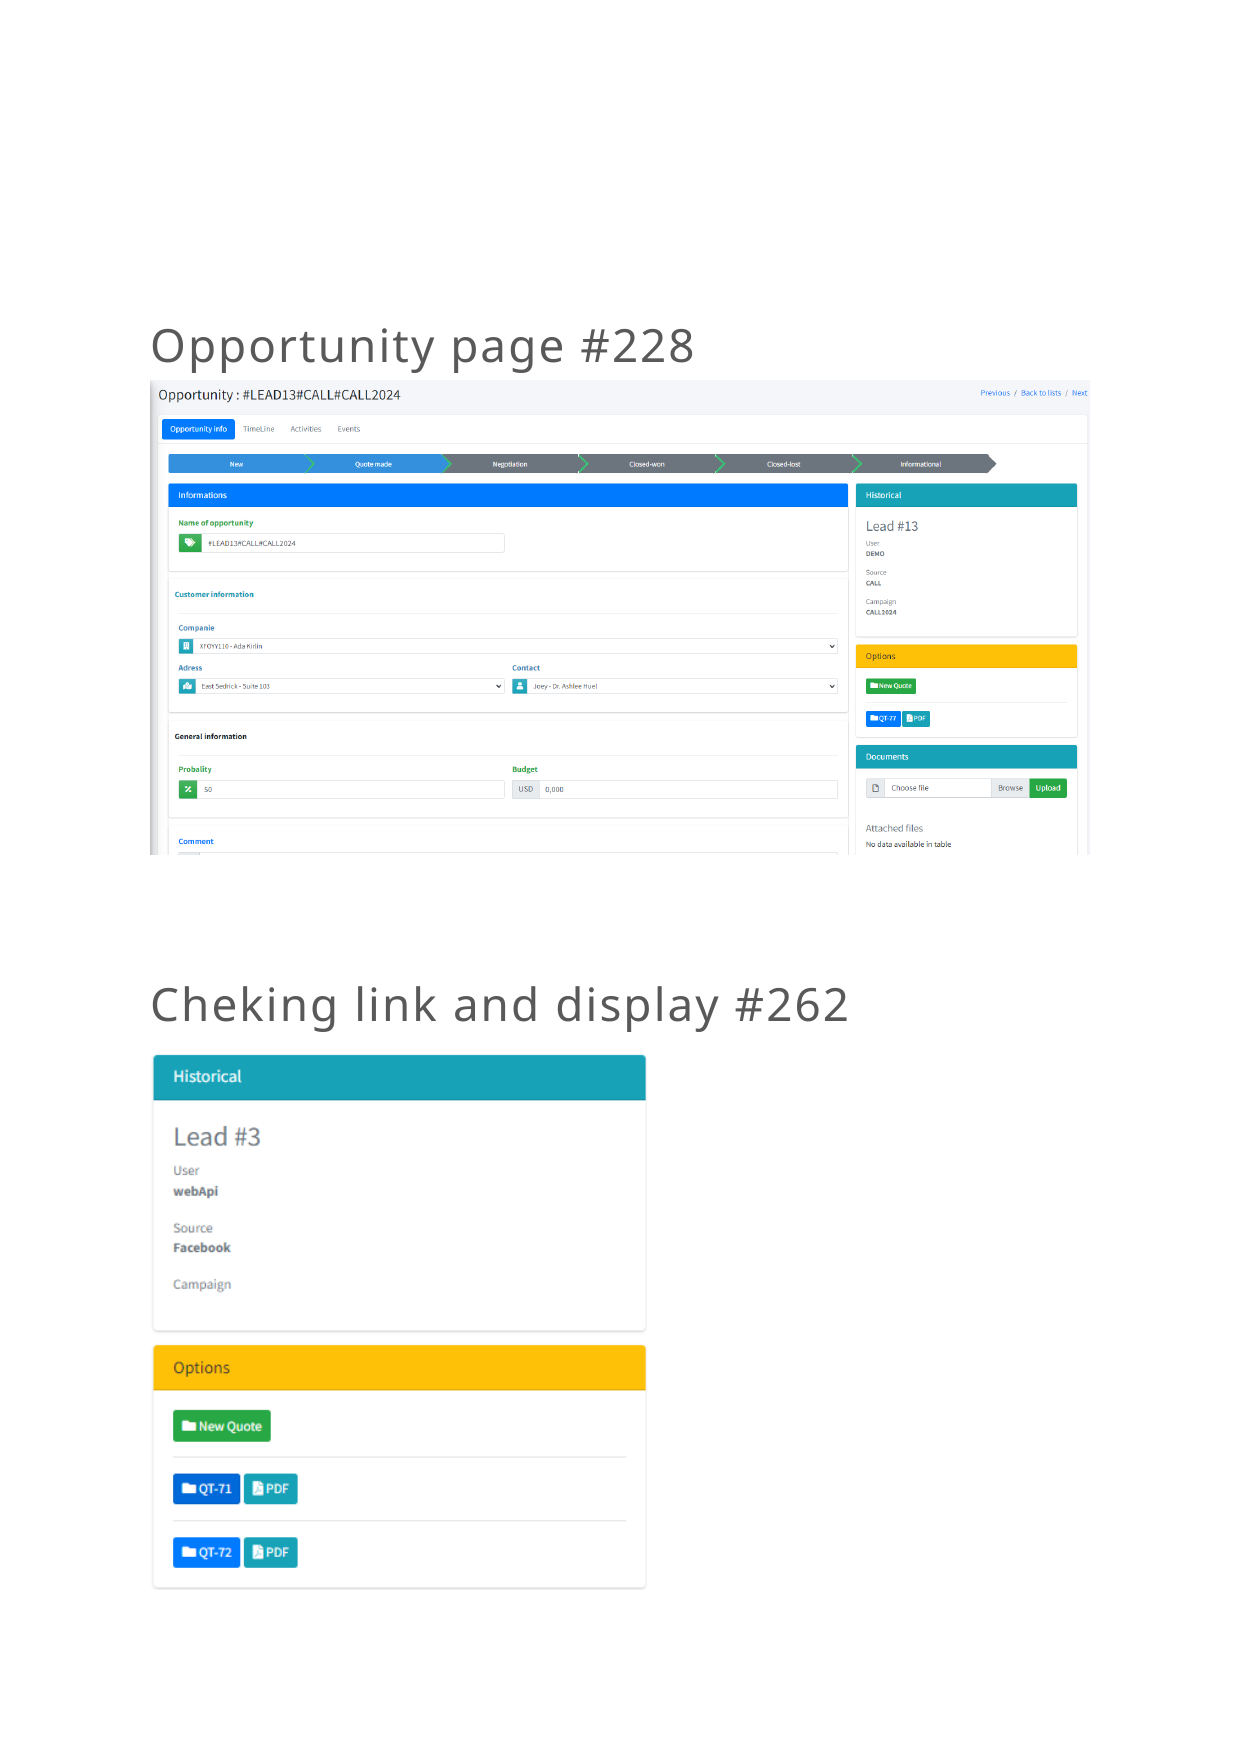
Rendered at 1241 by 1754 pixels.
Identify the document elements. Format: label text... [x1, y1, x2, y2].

subtitle Opportunity page #228 [150, 313, 1090, 376]
subtitle Cheking link and display #262 [150, 972, 1090, 1034]
